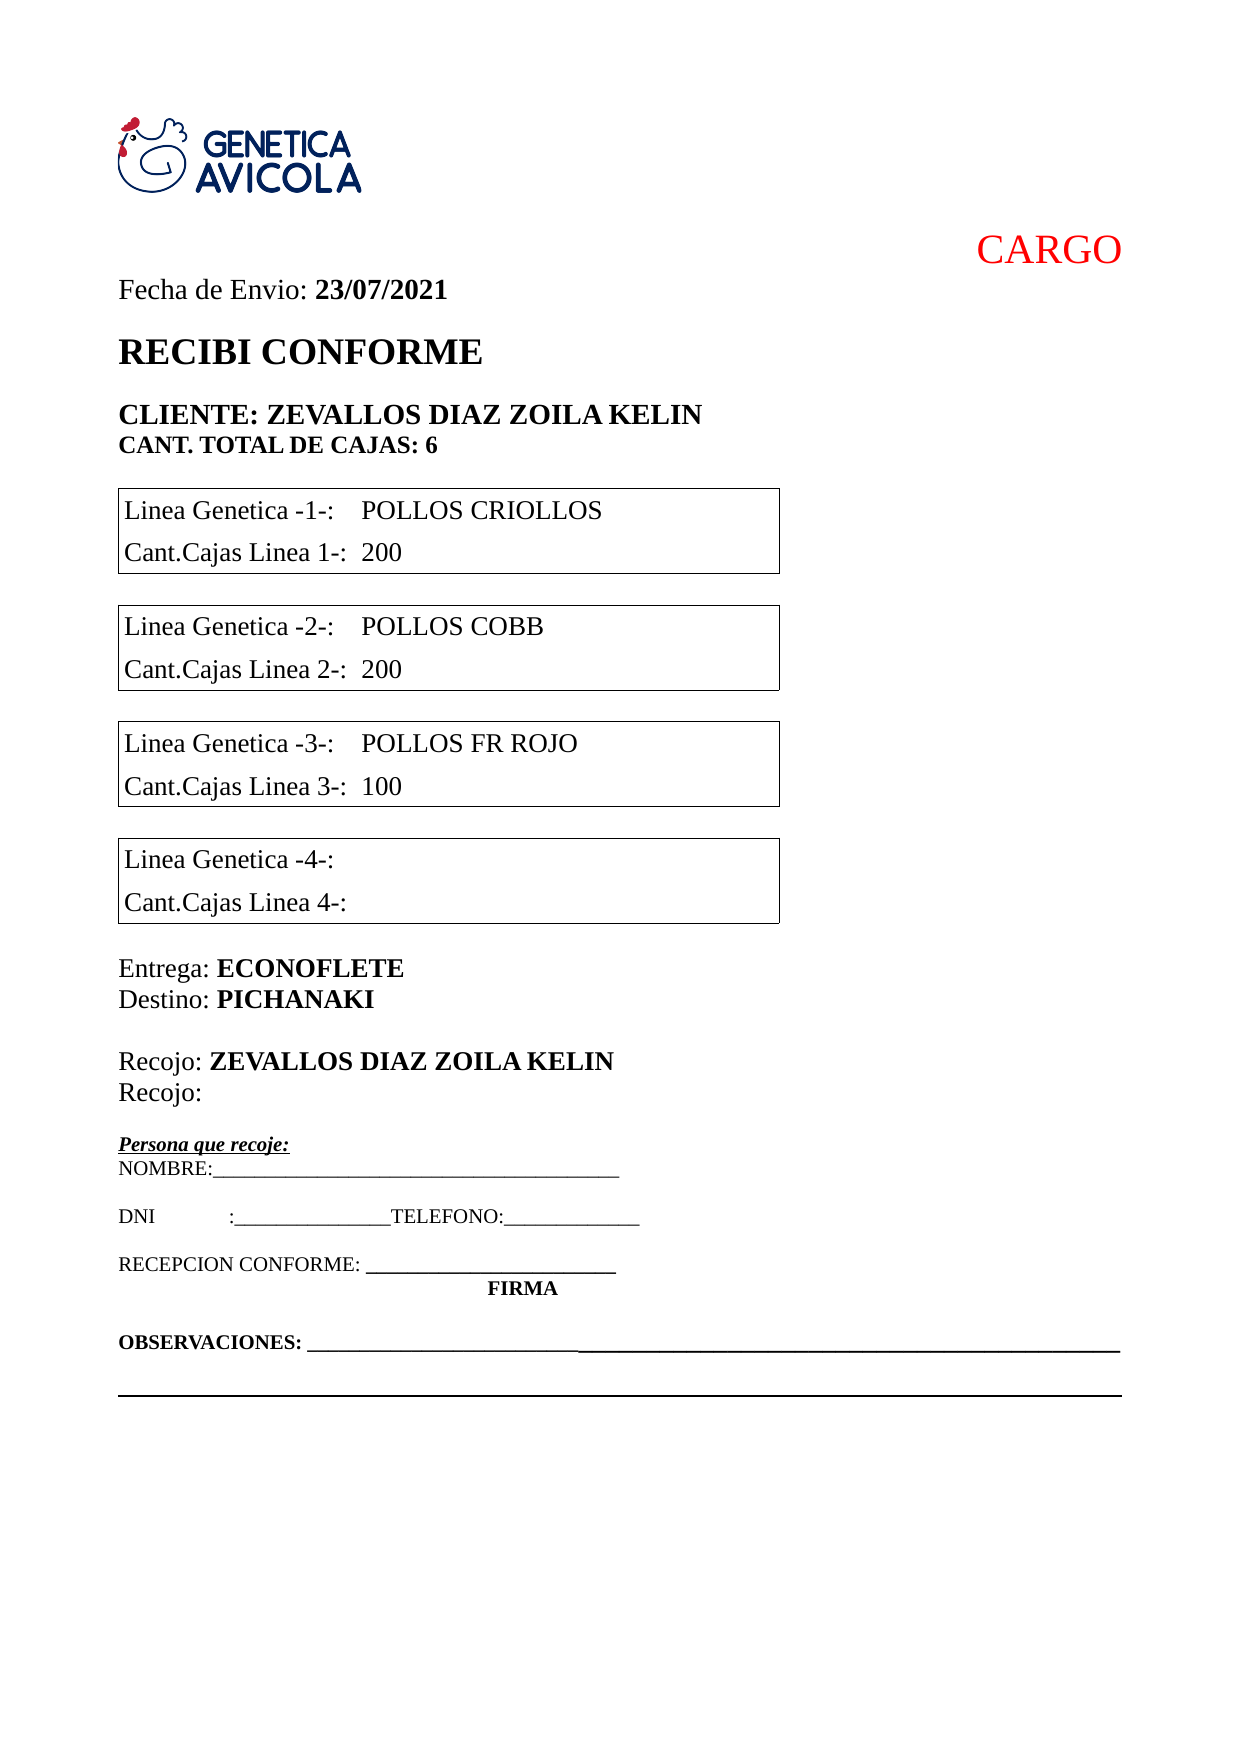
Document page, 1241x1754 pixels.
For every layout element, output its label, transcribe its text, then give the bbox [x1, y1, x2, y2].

table_cell [356, 691, 779, 721]
table_cell 200 [356, 531, 779, 573]
table_cell 200 [356, 647, 779, 690]
table_header POLLOS CRIOLLOS [356, 489, 779, 531]
table_cell [356, 807, 779, 838]
table_cell Cant.Cajas Linea 2-: [119, 647, 356, 690]
table_cell Cant.Cajas Linea 1-: [119, 531, 356, 573]
text Fecha de Envio: 23/07/2021 [118, 272, 1122, 306]
table_cell [356, 880, 779, 923]
text FIRMA [118, 1276, 1122, 1300]
table_cell Cant.Cajas Linea 3-: [119, 764, 356, 806]
text NOMBRE:_______________________________________ [118, 1156, 1122, 1180]
table_cell [118, 807, 356, 838]
text Persona que recoje: [118, 1132, 1122, 1156]
text Entrega: ECONOFLETE [118, 952, 1122, 983]
text DNI :_______________TELEFONO:_____________ [118, 1204, 1122, 1228]
table_cell POLLOS FR ROJO [356, 722, 779, 764]
text CARGO [118, 224, 1122, 272]
table_cell [118, 691, 356, 721]
picture [117, 117, 362, 193]
table_cell [356, 574, 779, 604]
table_cell Linea Genetica -4-: [119, 839, 356, 880]
text CANT. TOTAL DE CAJAS: 6 [118, 431, 1122, 459]
table_cell [118, 574, 356, 604]
text Recojo: [118, 1076, 1122, 1108]
text RECIBI CONFORME [118, 330, 1122, 373]
table_cell Linea Genetica -2-: [119, 606, 356, 647]
text OBSERVACIONES: __________________________________________________________________ [118, 1324, 1122, 1355]
table_cell [356, 839, 779, 880]
table_cell Linea Genetica -3-: [119, 722, 356, 764]
table_cell POLLOS COBB [356, 606, 779, 647]
text Destino: PICHANAKI [118, 983, 1122, 1014]
text RECEPCION CONFORME: ________________________ [118, 1252, 1122, 1276]
table_header Linea Genetica -1-: [119, 489, 356, 531]
text Recojo: ZEVALLOS DIAZ ZOILA KELIN [118, 1045, 1122, 1076]
text CLIENTE: ZEVALLOS DIAZ ZOILA KELIN [118, 397, 1122, 431]
table_cell Cant.Cajas Linea 4-: [119, 880, 356, 923]
table_cell 100 [356, 764, 779, 806]
